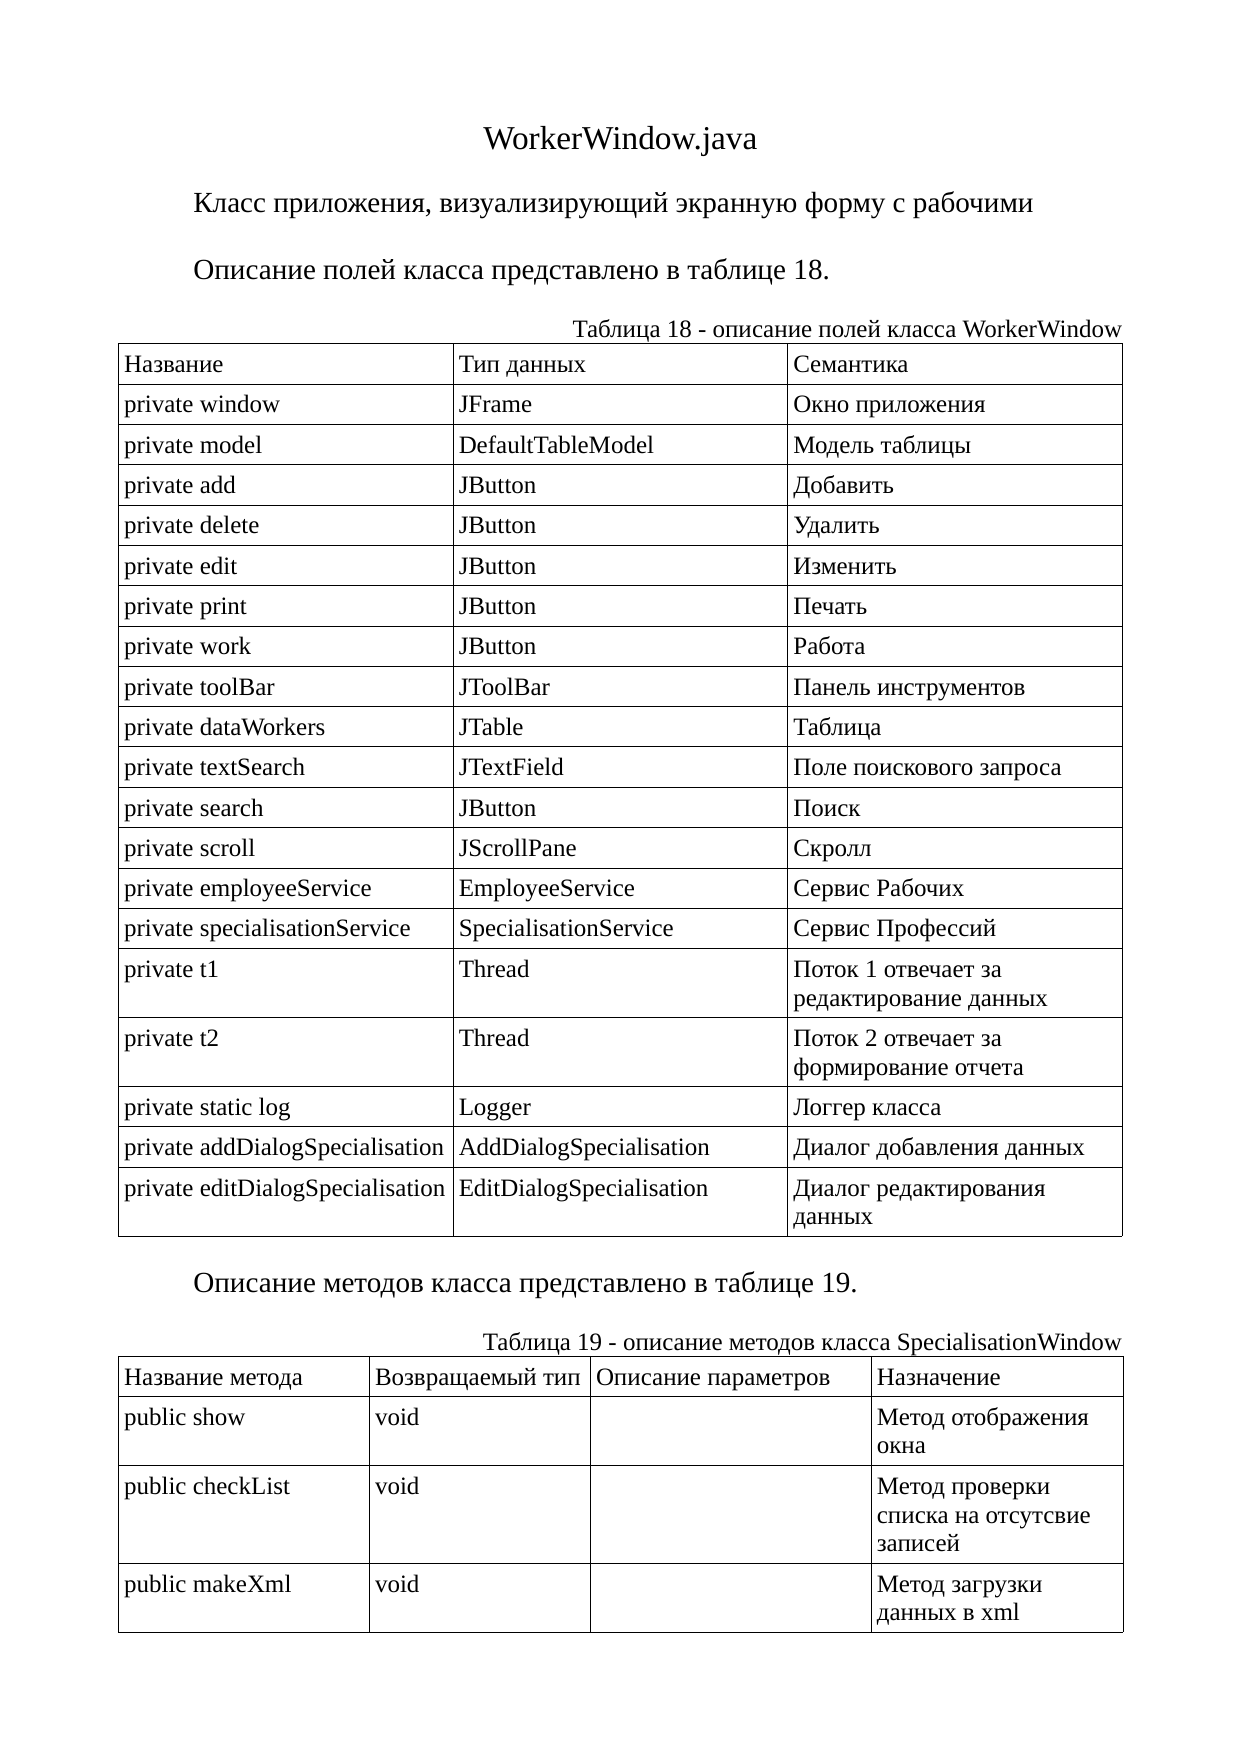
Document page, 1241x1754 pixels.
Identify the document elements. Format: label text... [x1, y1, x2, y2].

table_cell JTable [454, 707, 787, 746]
table_cell public show [119, 1397, 369, 1465]
table_cell private work [119, 627, 453, 666]
table_cell JFrame [454, 385, 787, 424]
text Описание полей класса представлено в таблице 18. [118, 252, 1122, 286]
table_cell Метод проверки списка на отсутсвие записей [872, 1466, 1123, 1563]
table_cell Скролл [788, 828, 1122, 867]
table_cell private specialisationService [119, 909, 453, 948]
table_cell [591, 1397, 871, 1465]
table_cell JToolBar [454, 667, 787, 706]
table_cell JButton [454, 586, 787, 626]
table_header Возвращаемый тип [370, 1357, 590, 1396]
table_cell Logger [454, 1087, 787, 1126]
table_cell Модель таблицы [788, 425, 1122, 464]
table_header Название [119, 344, 453, 384]
table_cell private editDialogSpecialisation [119, 1168, 453, 1236]
table_cell AddDialogSpecialisation [454, 1127, 787, 1167]
table_cell Работа [788, 627, 1122, 666]
table_cell Печать [788, 586, 1122, 626]
table_cell private dataWorkers [119, 707, 453, 746]
table_cell SpecialisationService [454, 909, 787, 948]
table_header Тип данных [454, 344, 787, 384]
table_cell void [370, 1564, 590, 1632]
table_header Название метода [119, 1357, 369, 1396]
table_cell void [370, 1466, 590, 1563]
table_cell private t1 [119, 949, 453, 1017]
table_header Описание параметров [591, 1357, 871, 1396]
text Класс приложения, визуализирующий экранную форму с рабочими [118, 185, 1122, 219]
table_cell Окно приложения [788, 385, 1122, 424]
table_cell private scroll [119, 828, 453, 867]
table_cell private textSearch [119, 747, 453, 787]
table_cell [591, 1564, 871, 1632]
table_cell DefaultTableModel [454, 425, 787, 464]
text Описание методов класса представлено в таблице 19. [118, 1265, 1122, 1298]
table_cell Сервис Рабочих [788, 869, 1122, 908]
table_cell Добавить [788, 465, 1122, 504]
table_cell EmployeeService [454, 869, 787, 908]
table_cell private model [119, 425, 453, 464]
table_cell private addDialogSpecialisation [119, 1127, 453, 1167]
table_cell Таблица [788, 707, 1122, 746]
table_cell private add [119, 465, 453, 504]
table_cell Поле поискового запроса [788, 747, 1122, 787]
table_cell void [370, 1397, 590, 1465]
table_cell JTextField [454, 747, 787, 787]
table_cell JButton [454, 506, 787, 545]
table_cell JScrollPane [454, 828, 787, 867]
table_cell private static log [119, 1087, 453, 1126]
table_cell JButton [454, 788, 787, 827]
table_cell private employeeService [119, 869, 453, 908]
table_cell Удалить [788, 506, 1122, 545]
table_header Семантика [788, 344, 1122, 384]
table_cell public makeXml [119, 1564, 369, 1632]
table_cell Диалог редактирования данных [788, 1168, 1122, 1236]
table_cell Метод отображения окна [872, 1397, 1123, 1465]
table_cell public checkList [119, 1466, 369, 1563]
table_cell private print [119, 586, 453, 626]
table_cell Поиск [788, 788, 1122, 827]
text Таблица 19 - описание методов класса SpecialisationWindow [118, 1327, 1122, 1356]
table_cell [591, 1466, 871, 1563]
table_cell private window [119, 385, 453, 424]
text WorkerWindow.java [118, 118, 1122, 156]
table_cell Поток 2 отвечает за формирование отчета [788, 1018, 1122, 1086]
table_cell private search [119, 788, 453, 827]
table_cell private edit [119, 546, 453, 585]
table_cell Панель инструментов [788, 667, 1122, 706]
table_cell Сервис Профессий [788, 909, 1122, 948]
table_cell JButton [454, 465, 787, 504]
table_cell Поток 1 отвечает за редактирование данных [788, 949, 1122, 1017]
table_cell Диалог добавления данных [788, 1127, 1122, 1167]
table_cell private delete [119, 506, 453, 545]
table_cell private t2 [119, 1018, 453, 1086]
table_cell Изменить [788, 546, 1122, 585]
table_header Назначение [872, 1357, 1123, 1396]
table_cell Thread [454, 1018, 787, 1086]
table_cell Метод загрузки данных в xml [872, 1564, 1123, 1632]
text Таблица 18 - описание полей класса WorkerWindow [118, 314, 1122, 343]
table_cell Thread [454, 949, 787, 1017]
table_cell private toolBar [119, 667, 453, 706]
table_cell EditDialogSpecialisation [454, 1168, 787, 1236]
table_cell JButton [454, 546, 787, 585]
table_cell JButton [454, 627, 787, 666]
table_cell Логгер класса [788, 1087, 1122, 1126]
